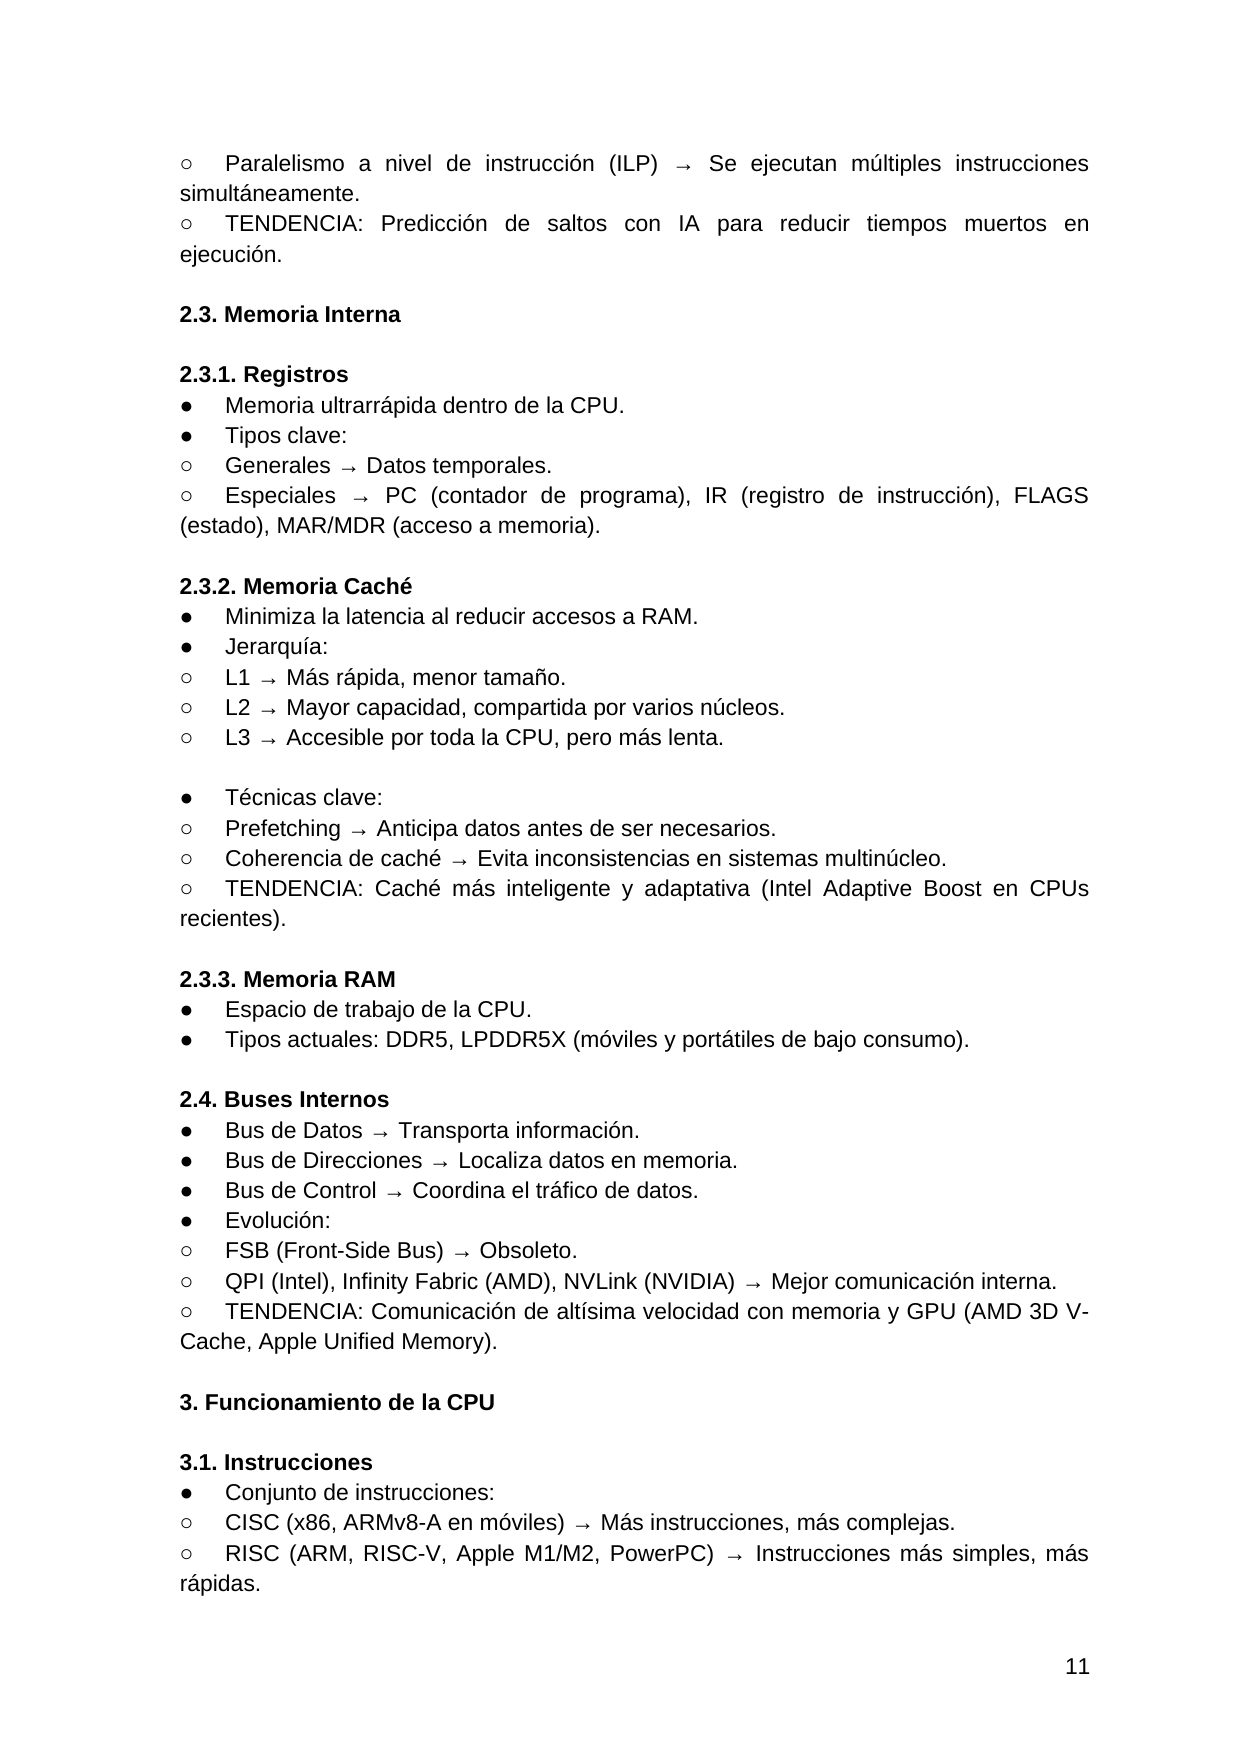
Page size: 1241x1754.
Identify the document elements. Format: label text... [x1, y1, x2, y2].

list CISC (x86, ARMv8-A en móviles) → Más instrucciones, más complejas. [179, 1509, 1090, 1536]
list L3 → Accesible por toda la CPU, pero más lenta. [179, 724, 1090, 750]
list Memoria ultrarrápida dentro de la CPU. [179, 392, 1090, 418]
text 3.1. Instrucciones [179, 1449, 1090, 1475]
list TENDENCIA: Caché más inteligente y adaptativa (Intel Adaptive Boost en CPUs recientes). [179, 875, 1090, 932]
list FSB (Front-Side Bus) → Obsoleto. [179, 1237, 1090, 1264]
list Minimiza la latencia al reducir accesos a RAM. [179, 603, 1090, 629]
list RISC (ARM, RISC-V, Apple M1/M2, PowerPC) → Instrucciones más simples, más rápidas. [179, 1539, 1090, 1596]
text 2.4. Buses Internos [179, 1086, 1090, 1113]
list Técnicas clave: [179, 784, 1090, 811]
list Especiales → PC (contador de programa), IR (registro de instrucción), FLAGS (estado), MAR/MDR (acceso a memoria). [179, 482, 1090, 539]
list TENDENCIA: Comunicación de altísima velocidad con memoria y GPU (AMD 3D V-Cache, Apple Unified Memory). [179, 1298, 1090, 1354]
text 2.3.3. Memoria RAM [179, 966, 1090, 992]
text 3. Funcionamiento de la CPU [179, 1388, 1090, 1415]
list Bus de Direcciones → Localiza datos en memoria. [179, 1147, 1090, 1173]
list Jerarquía: [179, 633, 1090, 660]
text 2.3.2. Memoria Caché [179, 573, 1090, 599]
list Generales → Datos temporales. [179, 452, 1090, 478]
list Espacio de trabajo de la CPU. [179, 996, 1090, 1022]
list Tipos actuales: DDR5, LPDDR5X (móviles y portátiles de bajo consumo). [179, 1026, 1090, 1052]
list Prefetching → Anticipa datos antes de ser necesarios. [179, 814, 1090, 841]
list Evolución: [179, 1207, 1090, 1234]
list Bus de Datos → Transporta información. [179, 1117, 1090, 1143]
text 2.3. Memoria Interna [179, 301, 1090, 327]
list Coherencia de caché → Evita inconsistencias en sistemas multinúcleo. [179, 845, 1090, 871]
list TENDENCIA: Predicción de saltos con IA para reducir tiempos muertos en ejecución. [179, 210, 1090, 267]
text 2.3.1. Registros [179, 361, 1090, 388]
list Bus de Control → Coordina el tráfico de datos. [179, 1177, 1090, 1203]
list Paralelismo a nivel de instrucción (ILP) → Se ejecutan múltiples instrucciones simultáneamente. [179, 150, 1090, 207]
list Conjunto de instrucciones: [179, 1479, 1090, 1506]
list QPI (Intel), Infinity Fabric (AMD), NVLink (NVIDIA) → Mejor comunicación interna. [179, 1268, 1090, 1294]
list Tipos clave: [179, 422, 1090, 448]
list L2 → Mayor capacidad, compartida por varios núcleos. [179, 694, 1090, 720]
list L1 → Más rápida, menor tamaño. [179, 663, 1090, 690]
